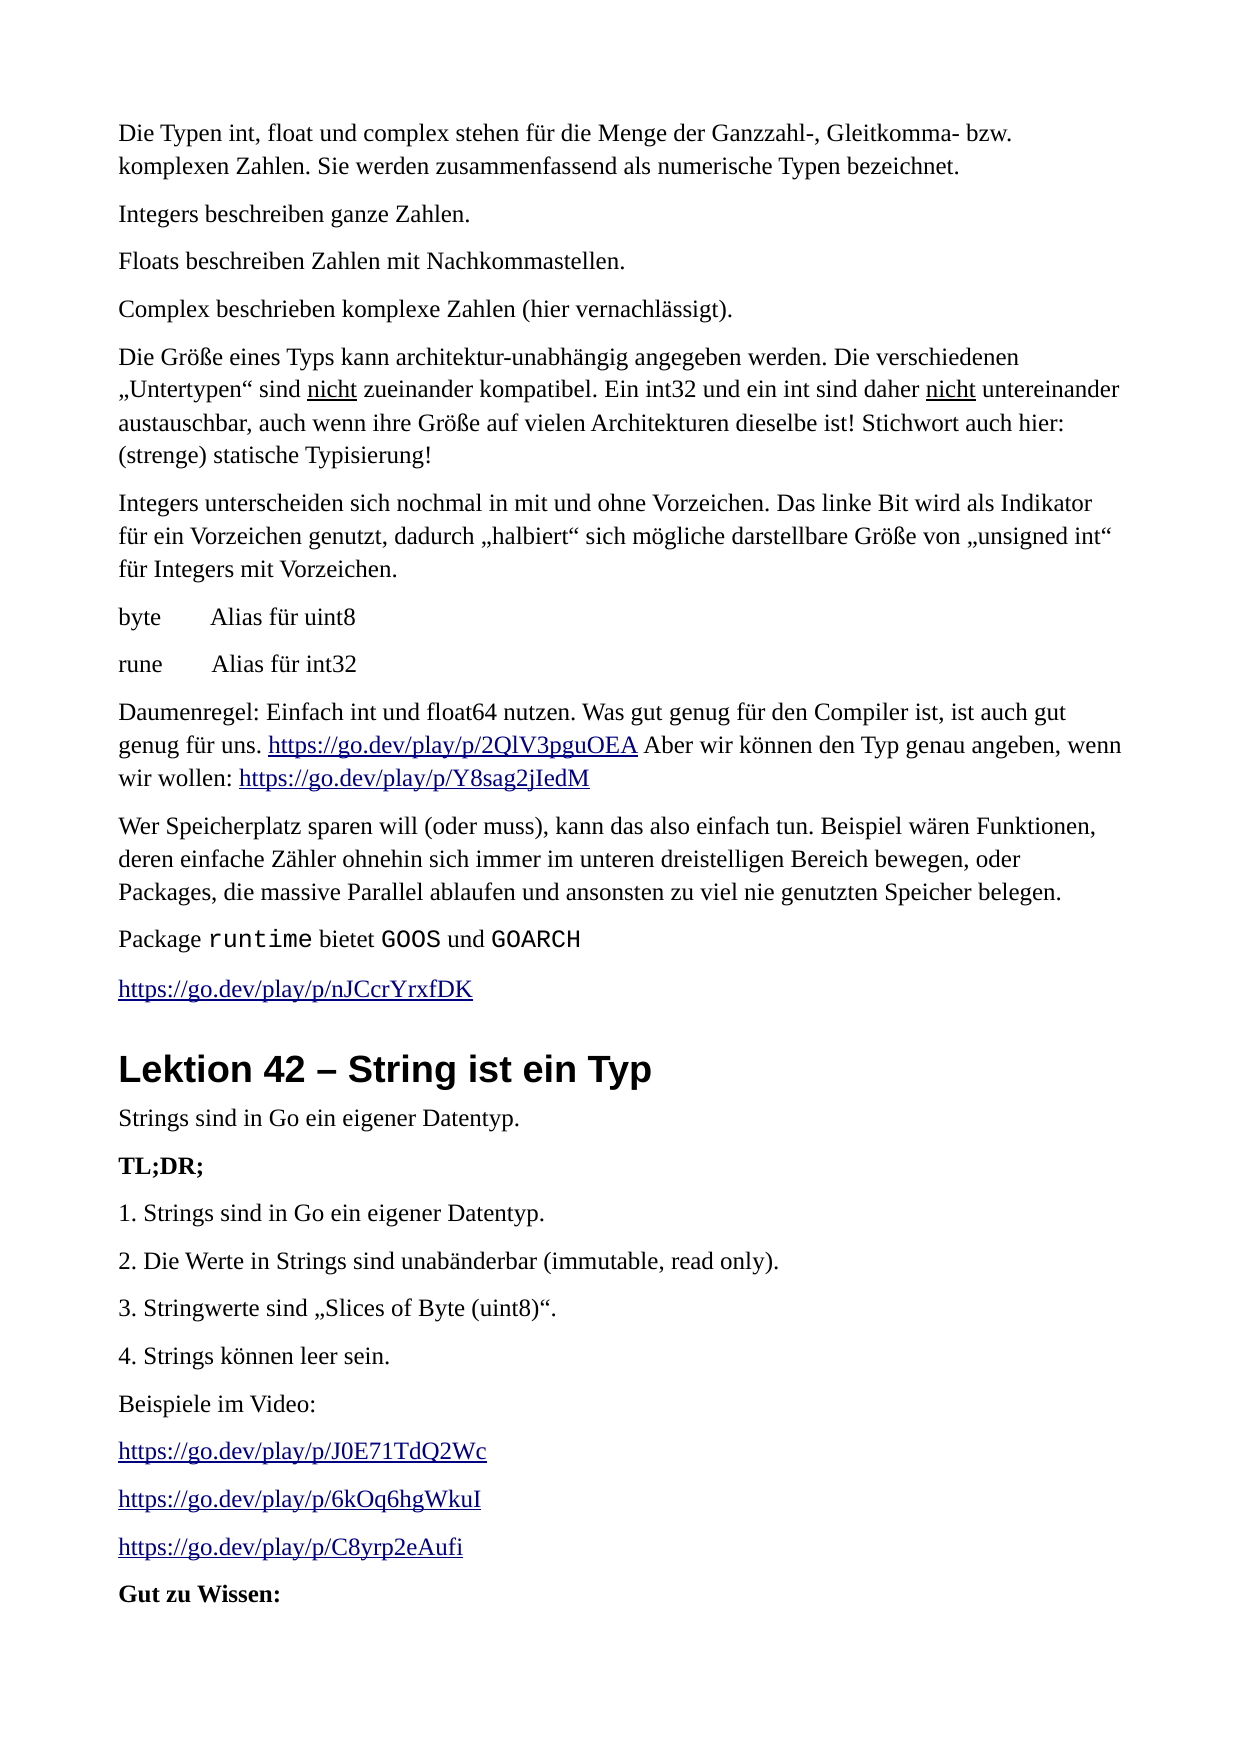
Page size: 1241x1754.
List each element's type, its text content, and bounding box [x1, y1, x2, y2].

text https://go.dev/play/p/6kOq6hgWkuI [118, 1484, 1122, 1513]
text Beispiele im Video: [118, 1389, 1122, 1417]
text https://go.dev/play/p/C8yrp2eAufi [118, 1532, 1122, 1560]
text Package runtime bietet GOOS und GOARCH [118, 924, 1122, 955]
text rune Alias für int32 [118, 649, 1122, 678]
text TL;DR; [118, 1151, 1122, 1179]
text 4. Strings können leer sein. [118, 1341, 1122, 1370]
text 1. Strings sind in Go ein eigener Datentyp. [118, 1198, 1122, 1227]
text 2. Die Werte in Strings sind unabänderbar (immutable, read only). [118, 1246, 1122, 1275]
text Gut zu Wissen: [118, 1579, 1122, 1608]
text Die Typen int, float und complex stehen für die Menge der Ganzzahl-, Gleitkomma- bzw. komplexen Zahlen. Sie werden zusammenfassend als numerische Typen bezeichnet. [118, 118, 1122, 180]
text Integers beschreiben ganze Zahlen. [118, 199, 1122, 227]
text https://go.dev/play/p/nJCcrYrxfDK [118, 974, 1122, 1003]
subtitle Lektion 42 – String ist ein Typ [118, 1047, 1122, 1091]
text Daumenregel: Einfach int und float64 nutzen. Was gut genug für den Compiler ist, ist auch gut genug für uns. https://go.dev/play/p/2QlV3pguOEA Aber wir können den Typ genau angeben, wenn wir wollen: https://go.dev/play/p/Y8sag2jIedM [118, 697, 1122, 792]
text https://go.dev/play/p/J0E71TdQ2Wc [118, 1436, 1122, 1465]
text Die Größe eines Typs kann architektur-unabhängig angegeben werden. Die verschiedenen „Untertypen“ sind nicht zueinander kompatibel. Ein int32 und ein int sind daher nicht untereinander austauschbar, auch wenn ihre Größe auf vielen Architekturen dieselbe ist! Stichwort auch hier: (strenge) statische Typisierung! [118, 342, 1122, 469]
text 3. Stringwerte sind „Slices of Byte (uint8)“. [118, 1293, 1122, 1322]
text Complex beschrieben komplexe Zahlen (hier vernachlässigt). [118, 294, 1122, 323]
text byte Alias für uint8 [118, 602, 1122, 631]
text Wer Speicherplatz sparen will (oder muss), kann das also einfach tun. Beispiel wären Funktionen, deren einfache Zähler ohnehin sich immer im unteren dreistelligen Bereich bewegen, oder Packages, die massive Parallel ablaufen und ansonsten zu viel nie genutzten Speicher belegen. [118, 811, 1122, 906]
text Integers unterscheiden sich nochmal in mit und ohne Vorzeichen. Das linke Bit wird als Indikator für ein Vorzeichen genutzt, dadurch „halbiert“ sich mögliche darstellbare Größe von „unsigned int“ für Integers mit Vorzeichen. [118, 488, 1122, 583]
text Strings sind in Go ein eigener Datentyp. [118, 1103, 1122, 1132]
text Floats beschreiben Zahlen mit Nachkommastellen. [118, 246, 1122, 275]
